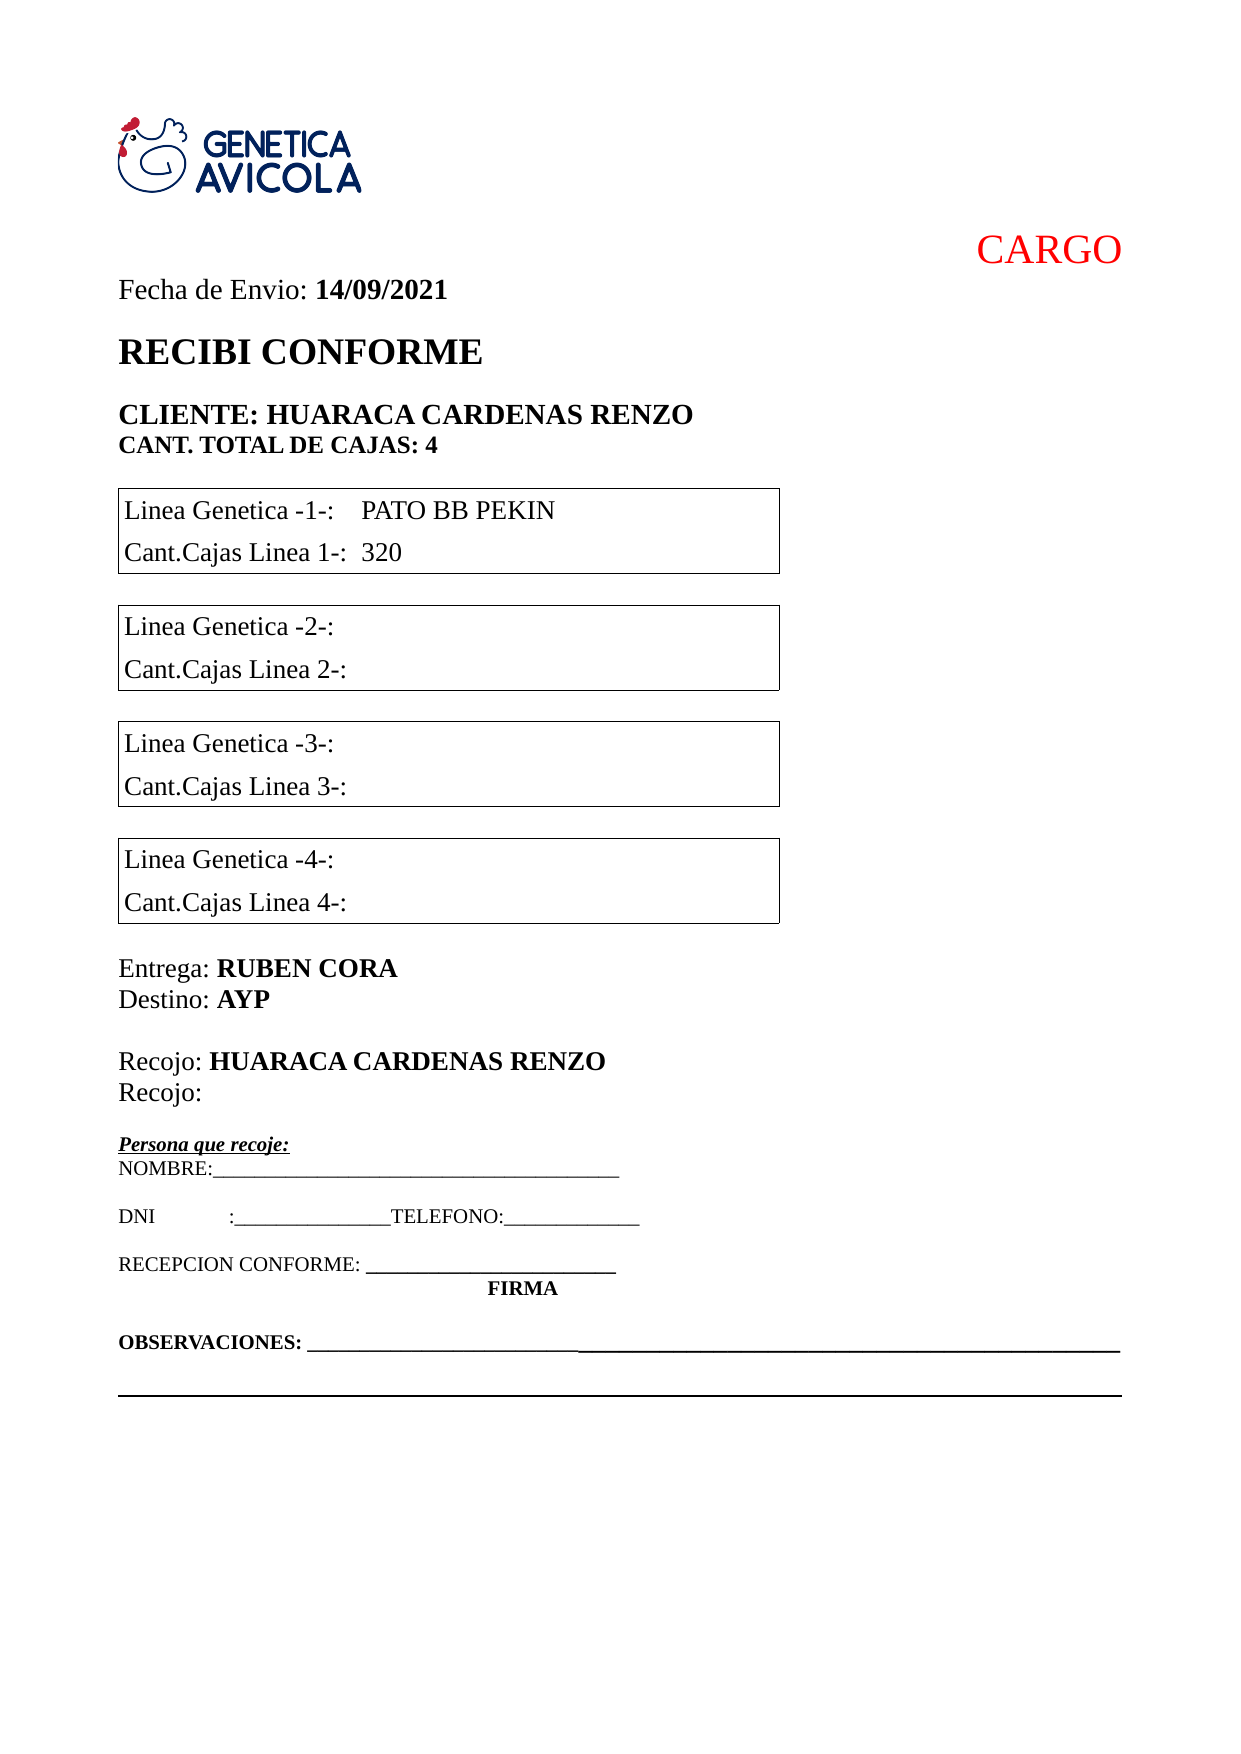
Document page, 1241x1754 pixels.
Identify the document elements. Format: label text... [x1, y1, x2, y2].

text Fecha de Envio: 14/09/2021 [118, 272, 1122, 306]
table_header Linea Genetica -1-: [119, 489, 356, 531]
table_header PATO BB PEKIN [356, 489, 779, 531]
table_cell [356, 880, 779, 923]
table_cell [356, 807, 779, 838]
text CANT. TOTAL DE CAJAS: 4 [118, 431, 1122, 459]
table_cell [356, 606, 779, 647]
table_cell Linea Genetica -3-: [119, 722, 356, 764]
text Persona que recoje: [118, 1132, 1122, 1156]
text FIRMA [118, 1276, 1122, 1300]
table_cell Cant.Cajas Linea 4-: [119, 880, 356, 923]
text Recojo: HUARACA CARDENAS RENZO [118, 1045, 1122, 1076]
table_cell Cant.Cajas Linea 2-: [119, 647, 356, 690]
text RECEPCION CONFORME: ________________________ [118, 1252, 1122, 1276]
table_cell [118, 807, 356, 838]
text CARGO [118, 224, 1122, 272]
text OBSERVACIONES: __________________________________________________________________ [118, 1324, 1122, 1355]
text RECIBI CONFORME [118, 330, 1122, 373]
table_cell [356, 722, 779, 764]
table_cell Linea Genetica -4-: [119, 839, 356, 880]
table_cell [356, 764, 779, 806]
text Recojo: [118, 1076, 1122, 1108]
text Destino: AYP [118, 983, 1122, 1014]
table_cell [356, 647, 779, 690]
table_cell 320 [356, 531, 779, 573]
table_cell Cant.Cajas Linea 1-: [119, 531, 356, 573]
text NOMBRE:_______________________________________ [118, 1156, 1122, 1180]
table_cell Linea Genetica -2-: [119, 606, 356, 647]
table_cell [118, 691, 356, 721]
text CLIENTE: HUARACA CARDENAS RENZO [118, 397, 1122, 431]
table_cell Cant.Cajas Linea 3-: [119, 764, 356, 806]
text Entrega: RUBEN CORA [118, 952, 1122, 983]
picture [117, 117, 362, 193]
table_cell [356, 574, 779, 604]
table_cell [118, 574, 356, 604]
table_cell [356, 691, 779, 721]
table_cell [356, 839, 779, 880]
text DNI :_______________TELEFONO:_____________ [118, 1204, 1122, 1228]
